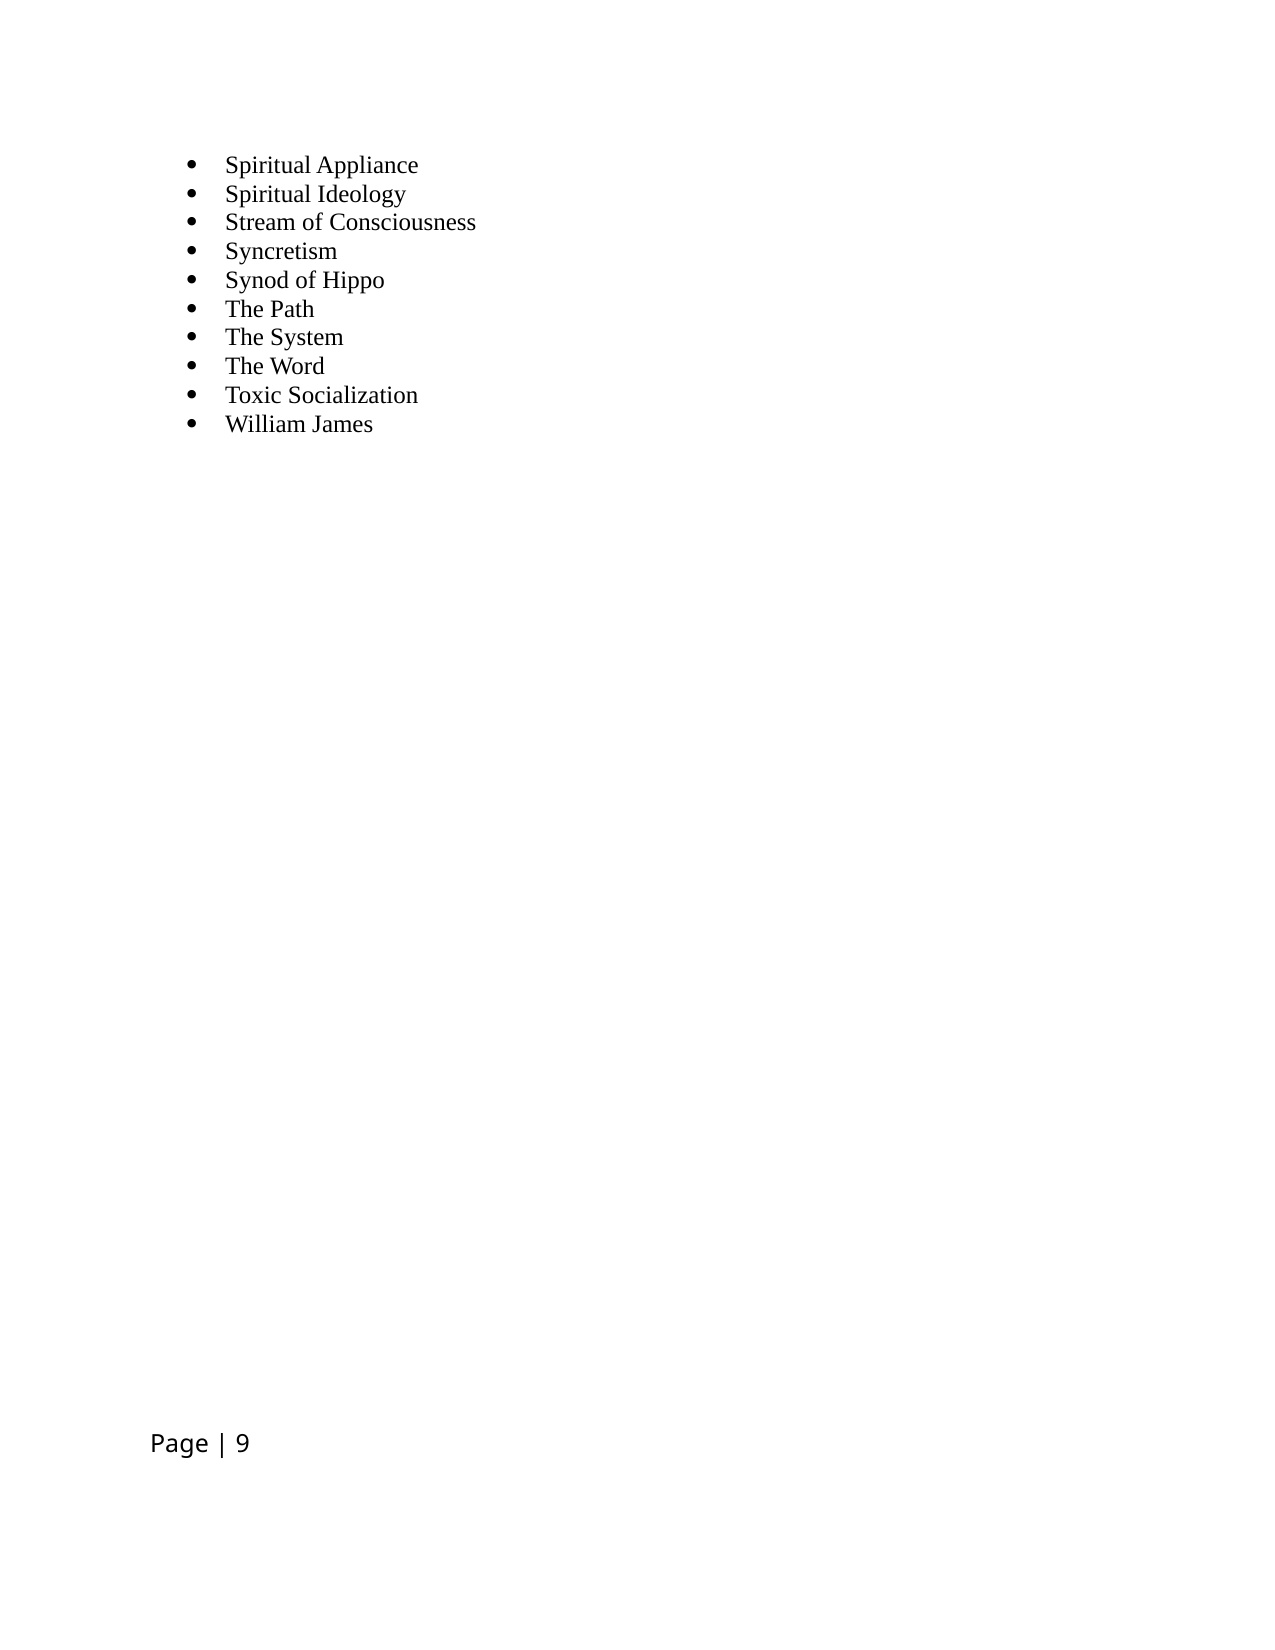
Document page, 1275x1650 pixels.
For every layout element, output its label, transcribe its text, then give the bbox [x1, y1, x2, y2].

list Spiritual Appliance [187, 150, 1125, 179]
list William James [187, 409, 1125, 437]
list Syncretism [187, 236, 1125, 265]
list Toxic Socialization [187, 380, 1125, 409]
list Spiritual Ideology [187, 179, 1125, 207]
list The Word [187, 351, 1125, 380]
list The System [187, 322, 1125, 351]
list The Path [187, 294, 1125, 322]
list Synod of Hippo [187, 265, 1125, 294]
list Stream of Consciousness [187, 207, 1125, 236]
